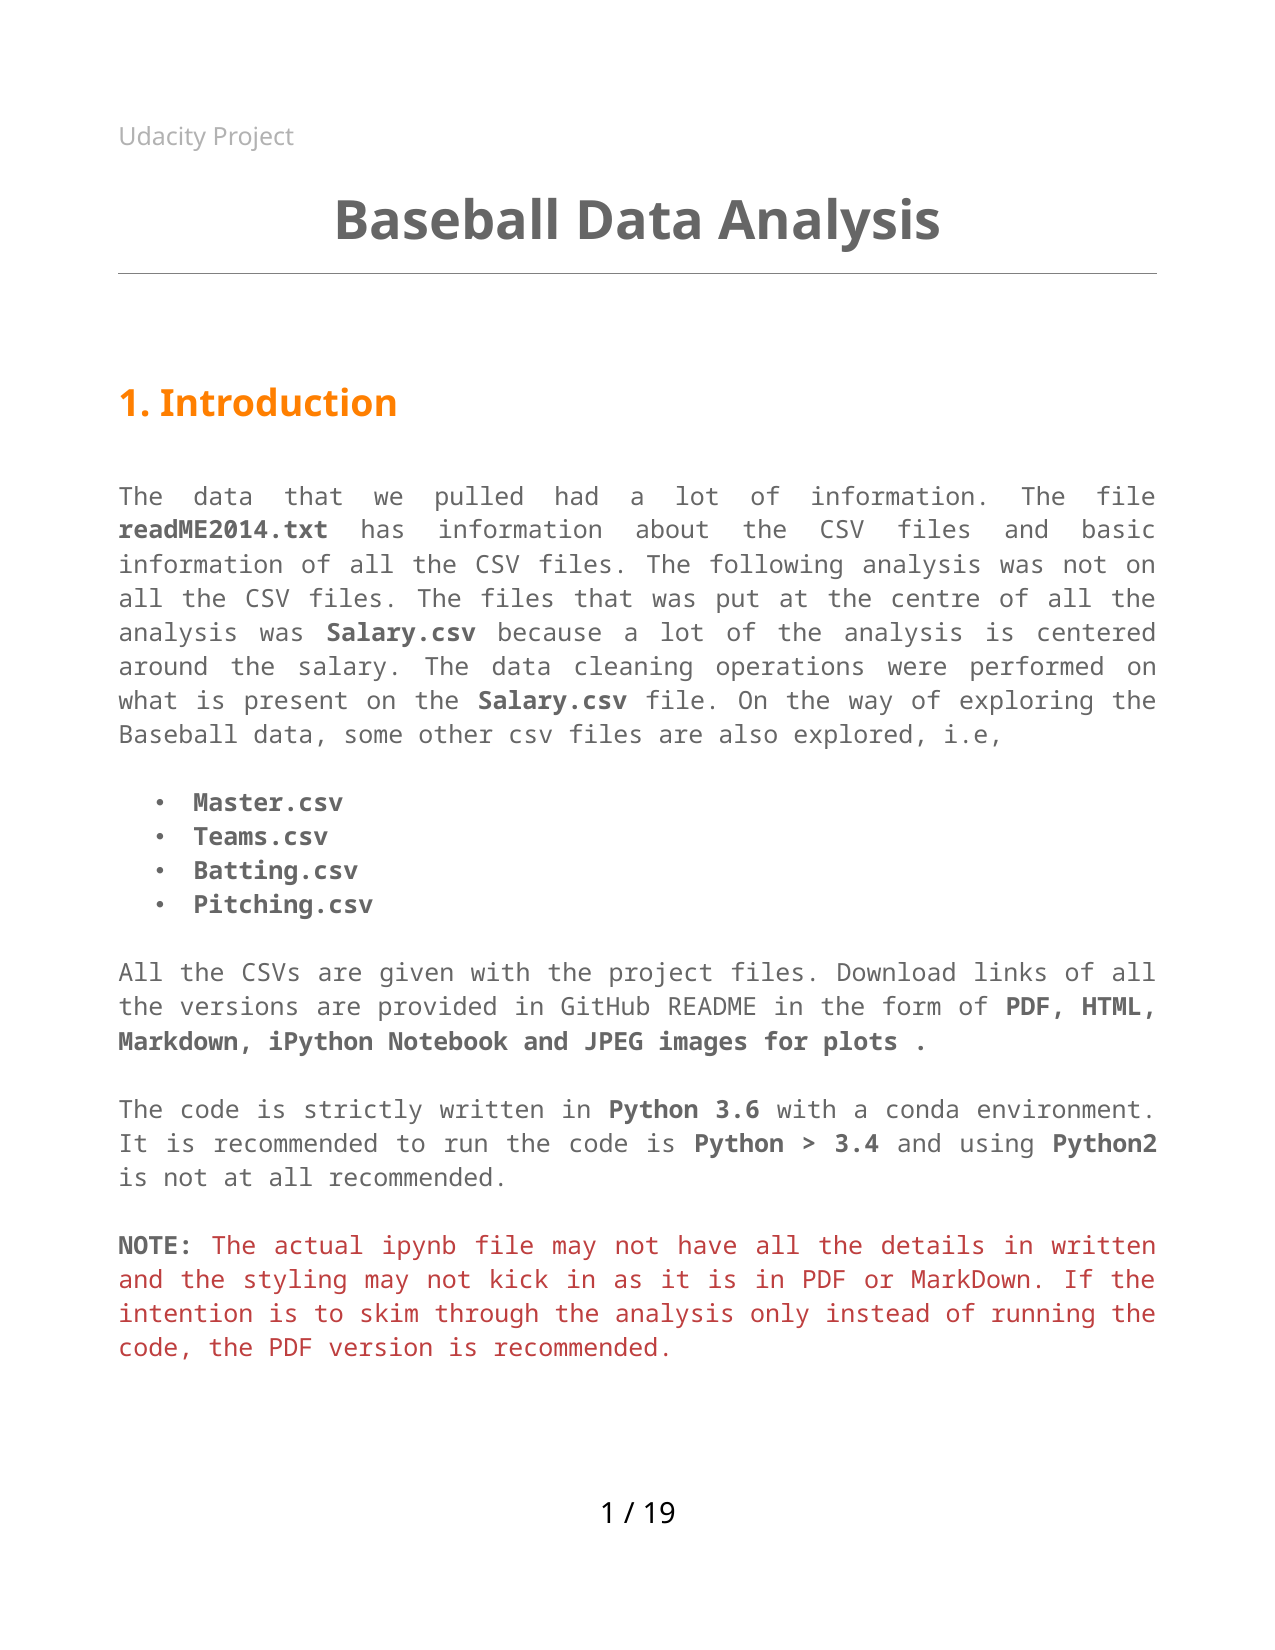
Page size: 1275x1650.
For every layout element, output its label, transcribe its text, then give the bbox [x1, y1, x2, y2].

text 1. Introduction [118, 376, 1157, 427]
text The code is strictly written in Python 3.6 with a conda environment. It is recommended to run the code is Python > 3.4 and using Python2 is not at all recommended. [118, 1091, 1157, 1193]
text Baseball Data Analysis [118, 182, 1157, 255]
list Master.csv [156, 785, 1157, 819]
list Pitching.csv [156, 887, 1157, 921]
text NOTE: The actual ipynb file may not have all the details in written and the styling may not kick in as it is in PDF or MarkDown. If the intention is to skim through the analysis only instead of running the code, the PDF version is recommended. [118, 1227, 1157, 1364]
list Teams.csv [156, 819, 1157, 853]
text All the CSVs are given with the project files. Download links of all the versions are provided in GitHub README in the form of PDF, HTML, Markdown, iPython Notebook and JPEG images for plots . [118, 955, 1157, 1057]
text The data that we pulled had a lot of information. The file readME2014.txt has information about the CSV files and basic information of all the CSV files. The following analysis was not on all the CSV files. The files that was put at the centre of all the analysis was Salary.csv because a lot of the analysis is centered around the salary. The data cleaning operations were performed on what is present on the Salary.csv file. On the way of exploring the Baseball data, some other csv files are also explored, i.e, [118, 478, 1157, 751]
list Batting.csv [156, 853, 1157, 887]
